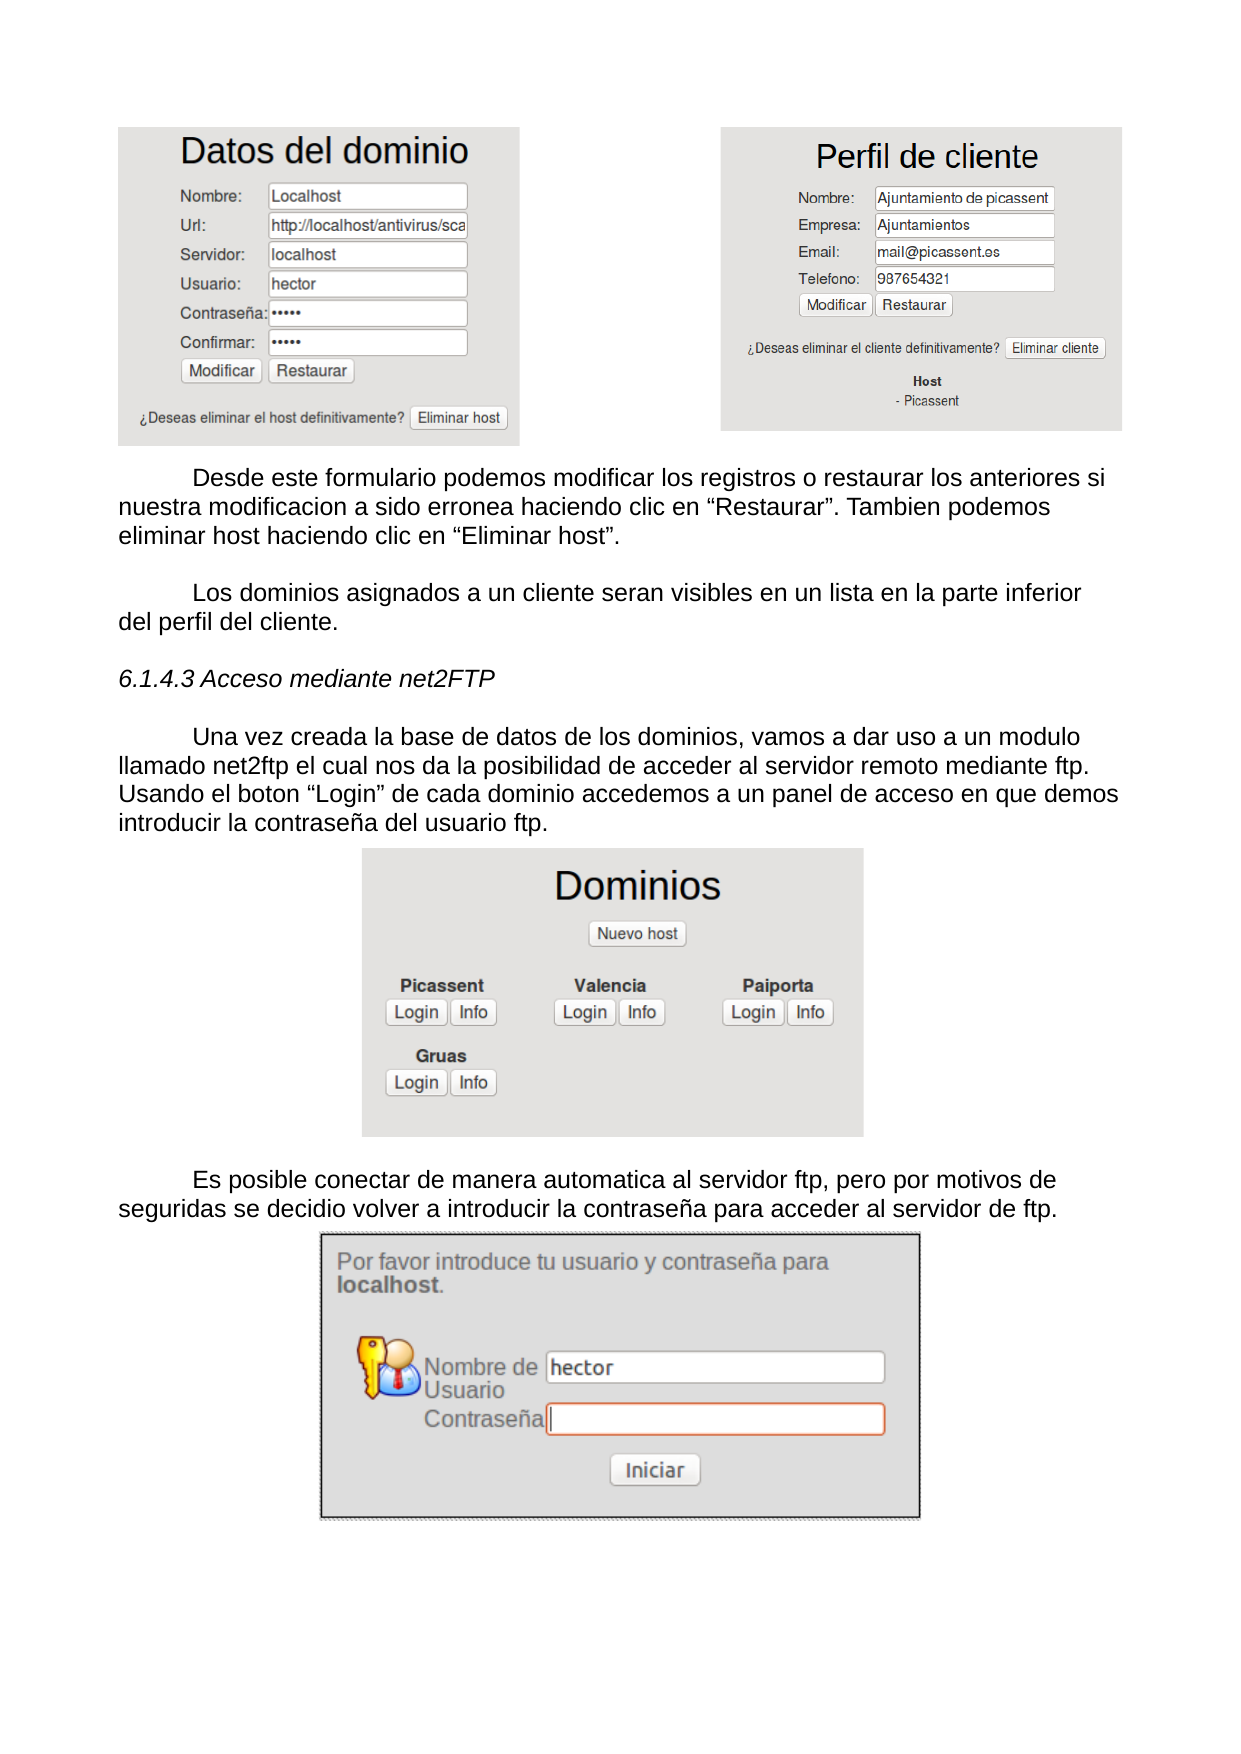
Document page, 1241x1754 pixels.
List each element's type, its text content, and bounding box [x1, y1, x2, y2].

text Una vez creada la base de datos de los dominios, vamos a dar uso a un modulo llamado net2ftp el cual nos da la posibilidad de acceder al servidor remoto mediante ftp. [118, 722, 1122, 779]
text 6.1.4.3 Acceso mediante net2FTP [118, 664, 1122, 693]
text Usando el boton “Login” de cada dominio accedemos a un panel de acceso en que demos introducir la contraseña del usuario ftp. [118, 779, 1122, 837]
picture [720, 127, 1123, 431]
picture [361, 848, 864, 1137]
picture [318, 1231, 922, 1521]
text Los dominios asignados a un cliente seran visibles en un lista en la parte inferior del perfil del cliente. [118, 578, 1122, 636]
picture [118, 127, 520, 446]
text Desde este formulario podemos modificar los registros o restaurar los anteriores si nuestra modificacion a sido erronea haciendo clic en “Restaurar”. Tambien podemos eliminar host haciendo clic en “Eliminar host”. [118, 463, 1122, 549]
text Es posible conectar de manera automatica al servidor ftp, pero por motivos de seguridas se decidio volver a introducir la contraseña para acceder al servidor de ftp. [118, 1165, 1122, 1223]
